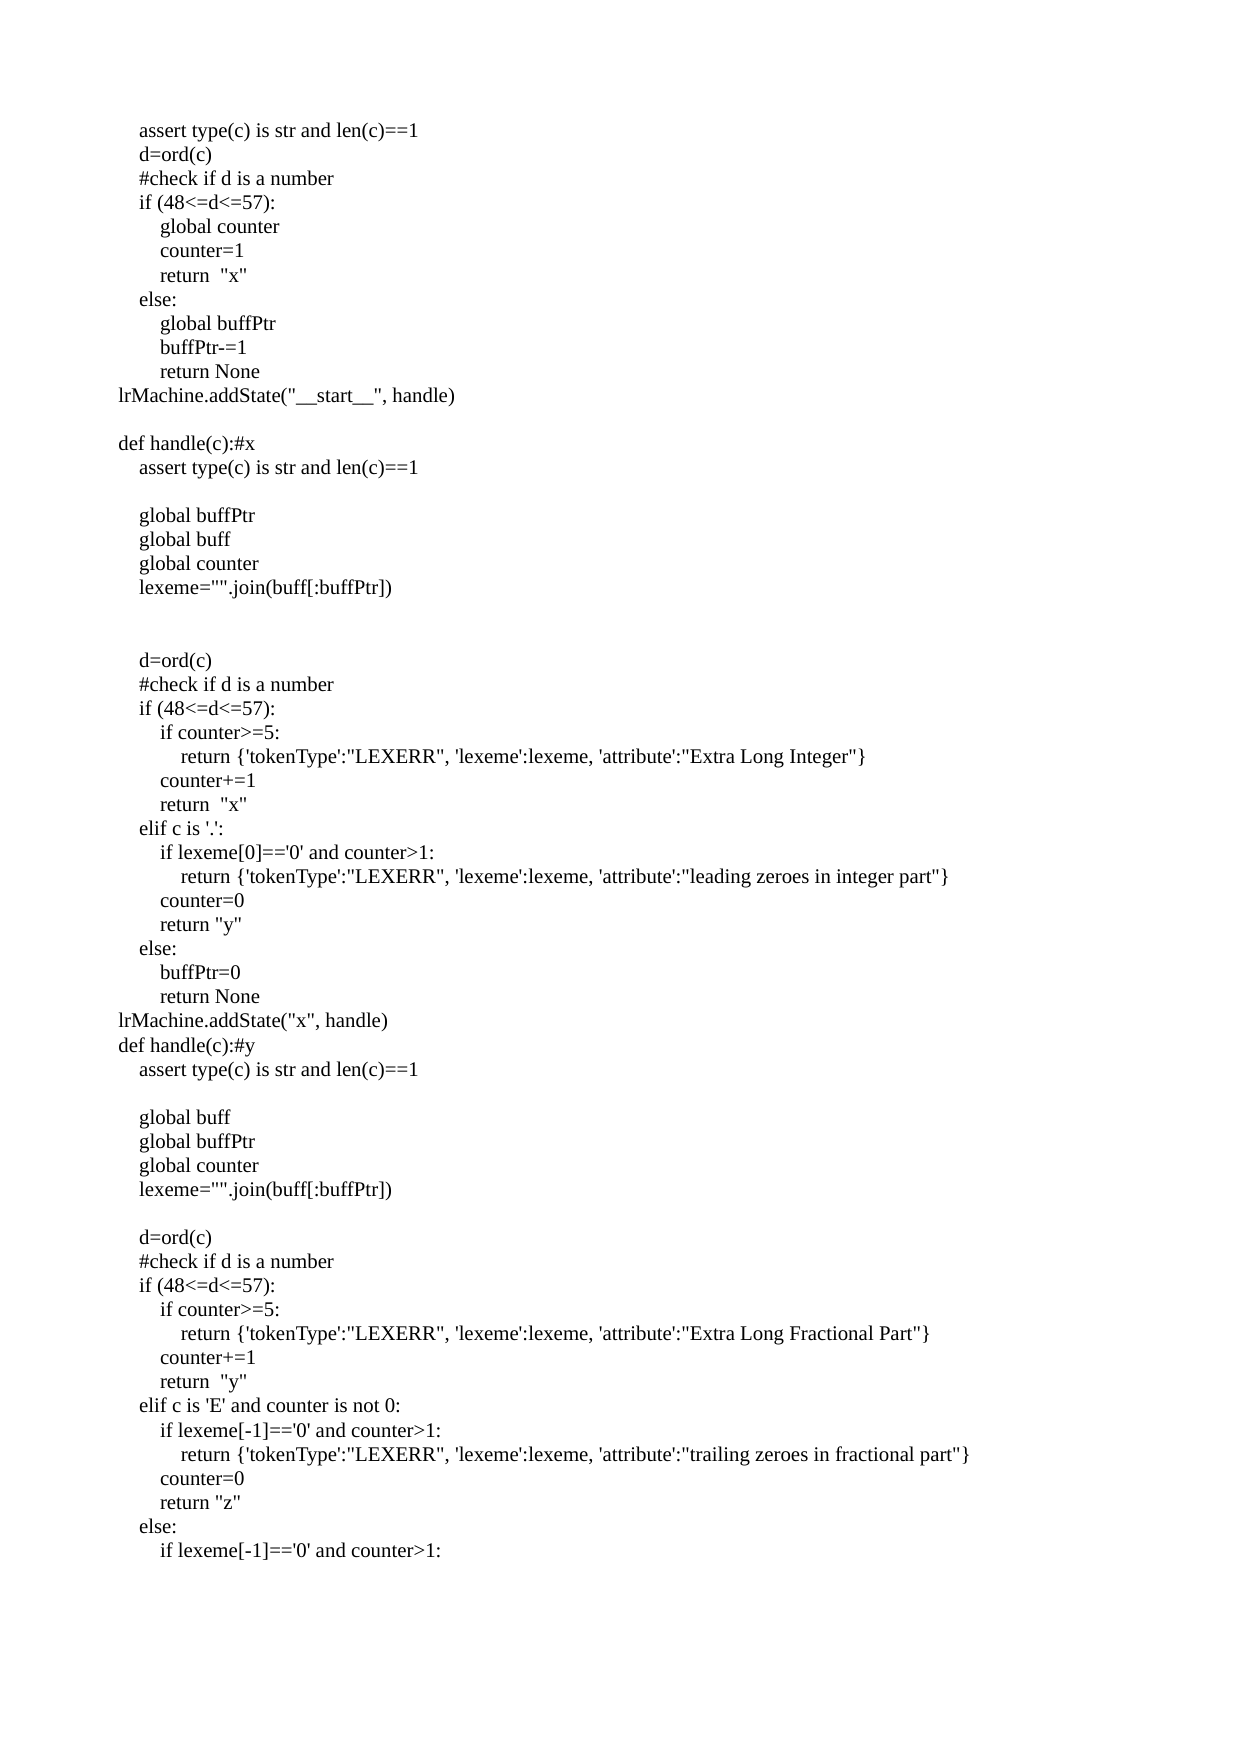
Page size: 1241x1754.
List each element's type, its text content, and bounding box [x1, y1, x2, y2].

text if (48<=d<=57): [118, 190, 1122, 214]
text assert type(c) is str and len(c)==1 [118, 455, 1122, 479]
text d=ord(c) [118, 647, 1122, 672]
text lrMachine.addState("__start__", handle) [118, 383, 1122, 407]
text elif c is 'E' and counter is not 0: [118, 1393, 1122, 1417]
text counter=1 [118, 238, 1122, 262]
text #check if d is a number [118, 672, 1122, 696]
text assert type(c) is str and len(c)==1 [118, 118, 1122, 142]
text else: [118, 1514, 1122, 1538]
text else: [118, 936, 1122, 960]
text if counter>=5: [118, 720, 1122, 744]
text return "x" [118, 262, 1122, 287]
text counter=0 [118, 1466, 1122, 1490]
text global counter [118, 1153, 1122, 1177]
text return "x" [118, 792, 1122, 816]
text elif c is '.': [118, 816, 1122, 840]
text global buffPtr [118, 503, 1122, 527]
text else: [118, 287, 1122, 311]
text global buff [118, 527, 1122, 551]
text return "y" [118, 1369, 1122, 1393]
text buffPtr-=1 [118, 335, 1122, 359]
text global counter [118, 551, 1122, 575]
text counter=0 [118, 888, 1122, 912]
text if lexeme[-1]=='0' and counter>1: [118, 1417, 1122, 1442]
text if lexeme[-1]=='0' and counter>1: [118, 1538, 1122, 1562]
text global buff [118, 1105, 1122, 1129]
text def handle(c):#x [118, 431, 1122, 455]
text lrMachine.addState("x", handle) [118, 1008, 1122, 1032]
text def handle(c):#y [118, 1032, 1122, 1057]
text d=ord(c) [118, 142, 1122, 166]
text return {'tokenType':"LEXERR", 'lexeme':lexeme, 'attribute':"Extra Long Fractional Part"} [118, 1321, 1122, 1345]
text lexeme="".join(buff[:buffPtr]) [118, 1177, 1122, 1201]
text return None [118, 984, 1122, 1008]
text global buffPtr [118, 1129, 1122, 1153]
text lexeme="".join(buff[:buffPtr]) [118, 575, 1122, 599]
text return {'tokenType':"LEXERR", 'lexeme':lexeme, 'attribute':"trailing zeroes in fractional part"} [118, 1442, 1122, 1466]
text counter+=1 [118, 768, 1122, 792]
text if (48<=d<=57): [118, 696, 1122, 720]
text assert type(c) is str and len(c)==1 [118, 1057, 1122, 1081]
text d=ord(c) [118, 1225, 1122, 1249]
text if (48<=d<=57): [118, 1273, 1122, 1297]
text global buffPtr [118, 311, 1122, 335]
text if lexeme[0]=='0' and counter>1: [118, 840, 1122, 864]
text counter+=1 [118, 1345, 1122, 1369]
text global counter [118, 214, 1122, 238]
text return "z" [118, 1490, 1122, 1514]
text buffPtr=0 [118, 960, 1122, 984]
text return "y" [118, 912, 1122, 936]
text return None [118, 359, 1122, 383]
text return {'tokenType':"LEXERR", 'lexeme':lexeme, 'attribute':"Extra Long Integer"} [118, 744, 1122, 768]
text #check if d is a number [118, 1249, 1122, 1273]
text if counter>=5: [118, 1297, 1122, 1321]
text #check if d is a number [118, 166, 1122, 190]
text return {'tokenType':"LEXERR", 'lexeme':lexeme, 'attribute':"leading zeroes in integer part"} [118, 864, 1122, 888]
